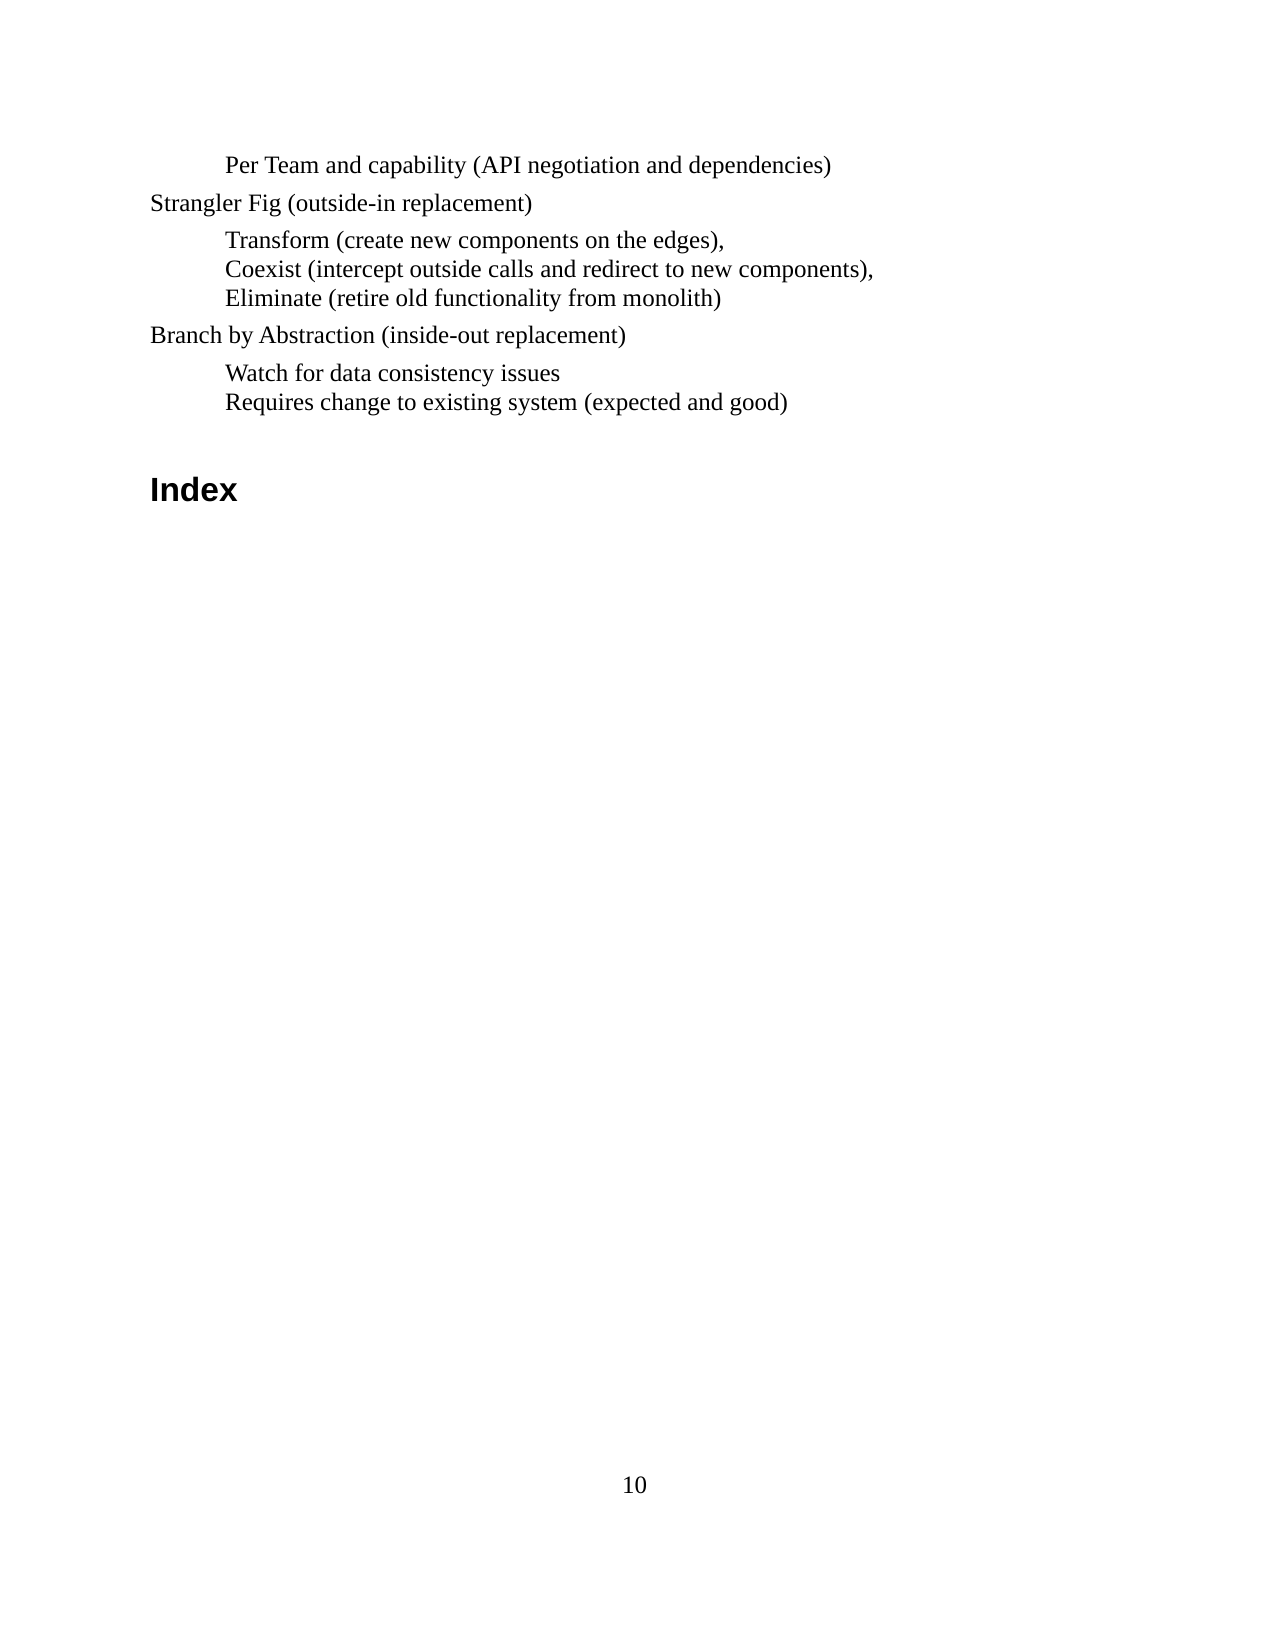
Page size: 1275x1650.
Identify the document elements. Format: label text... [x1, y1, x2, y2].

text Transform (create new components on the edges), [225, 225, 1125, 254]
text Coexist (intercept outside calls and redirect to new components), [225, 254, 1125, 283]
text Requires change to existing system (expected and good) [225, 387, 1125, 416]
text Strangler Fig (outside-in replacement) [150, 188, 1125, 216]
text Per Team and capability (API negotiation and dependencies) [225, 150, 1125, 179]
text Eliminate (retire old functionality from monolith) [225, 283, 1125, 312]
text Branch by Abstraction (inside-out replacement) [150, 321, 1125, 349]
text Watch for data consistency issues [225, 358, 1125, 387]
subtitle Index [150, 469, 1125, 508]
